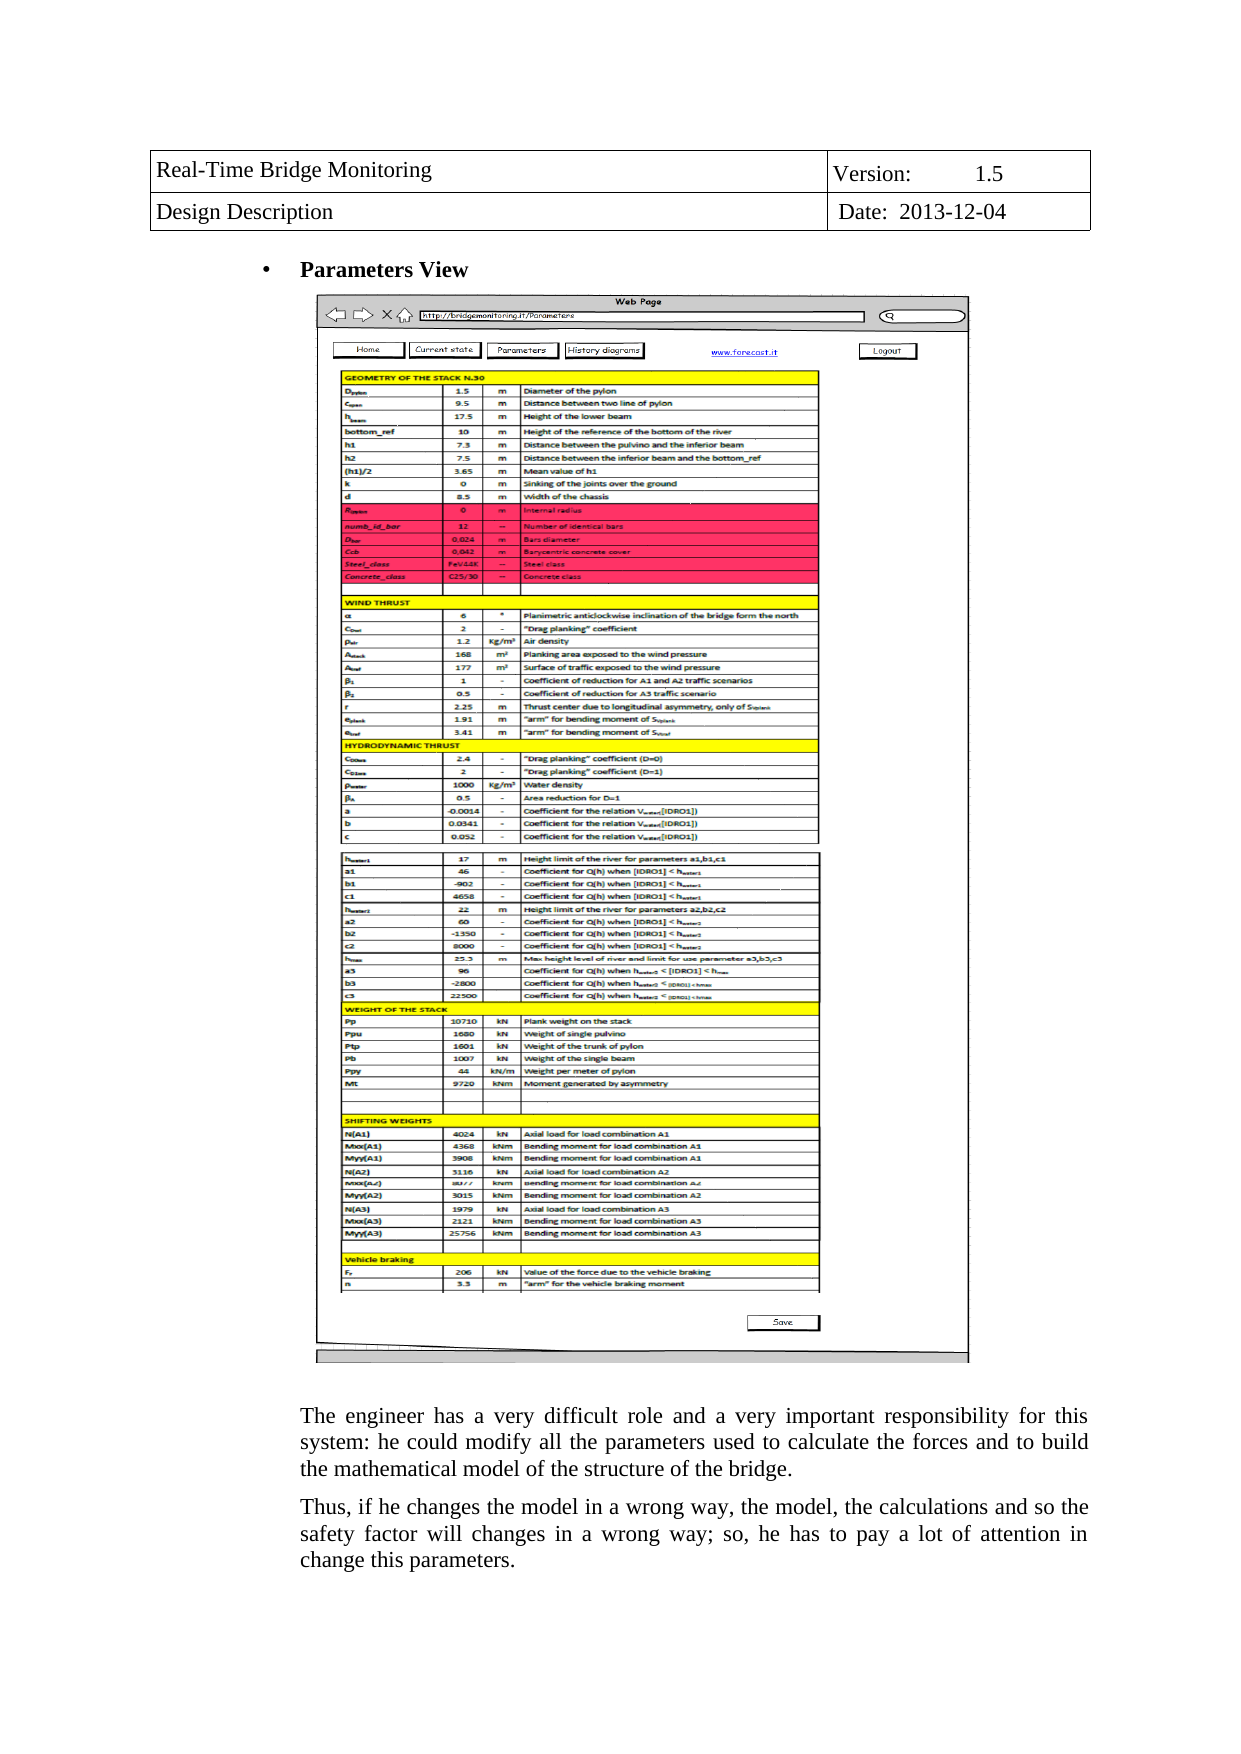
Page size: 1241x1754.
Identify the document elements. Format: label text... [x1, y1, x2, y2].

list The engineer has a very difficult role and a very important responsibility for this system: he could modify all the parameters used to calculate the forces and to build the mathematical model of the structure of the bridge. [262, 1402, 1090, 1481]
list Parameters View [262, 256, 1090, 283]
list Thus, if he changes the model in a wrong way, the model, the calculations and so the safety factor will changes in a wrong way; so, he has to pay a lot of attention in change this parameters. [262, 1493, 1090, 1572]
